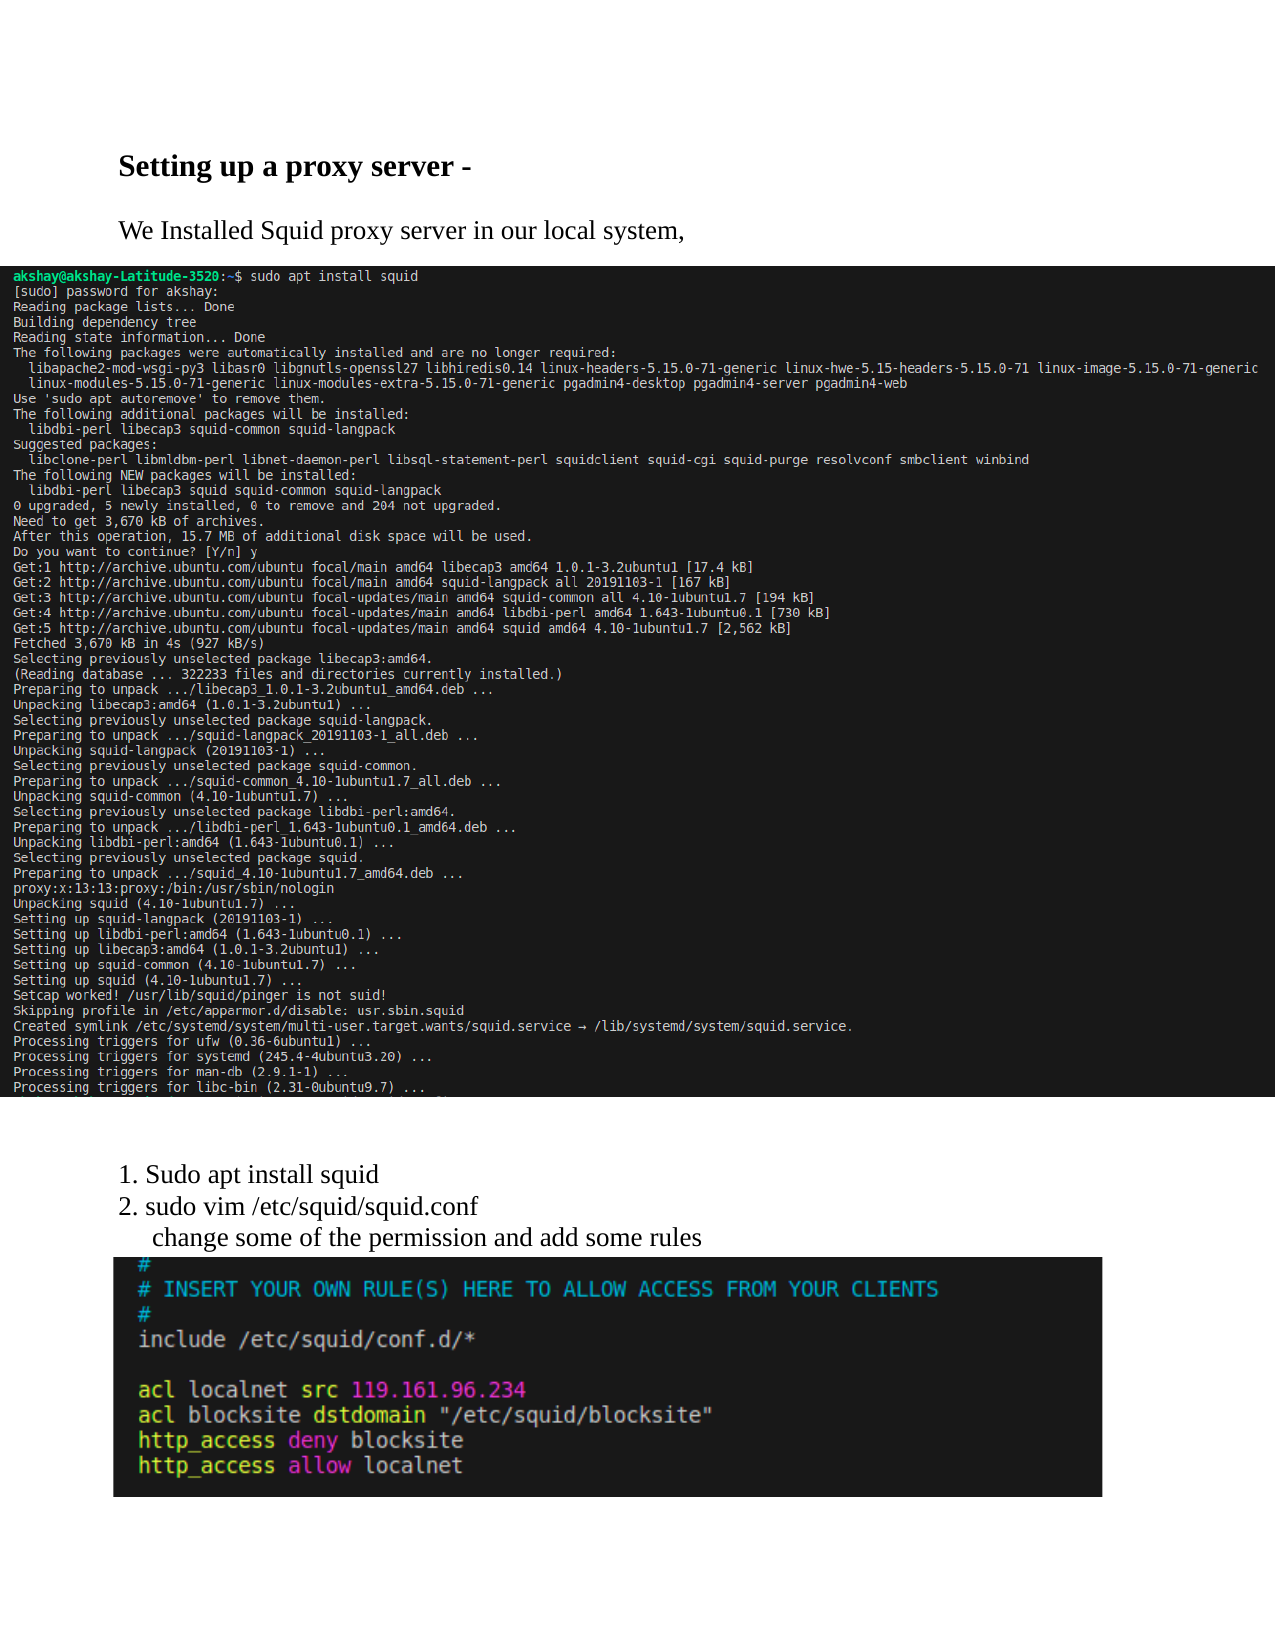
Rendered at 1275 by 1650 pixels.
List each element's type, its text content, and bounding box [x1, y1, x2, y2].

text 1. Sudo apt install squid [118, 1158, 1157, 1189]
text We Installed Squid proxy server in our local system, [118, 214, 1157, 245]
text Setting up a proxy server - [118, 147, 1157, 183]
text 2. sudo vim /etc/squid/squid.conf [118, 1189, 1157, 1221]
text change some of the permission and add some rules [118, 1221, 1157, 1252]
picture [113, 1257, 1103, 1497]
picture [0, 266, 1275, 1097]
